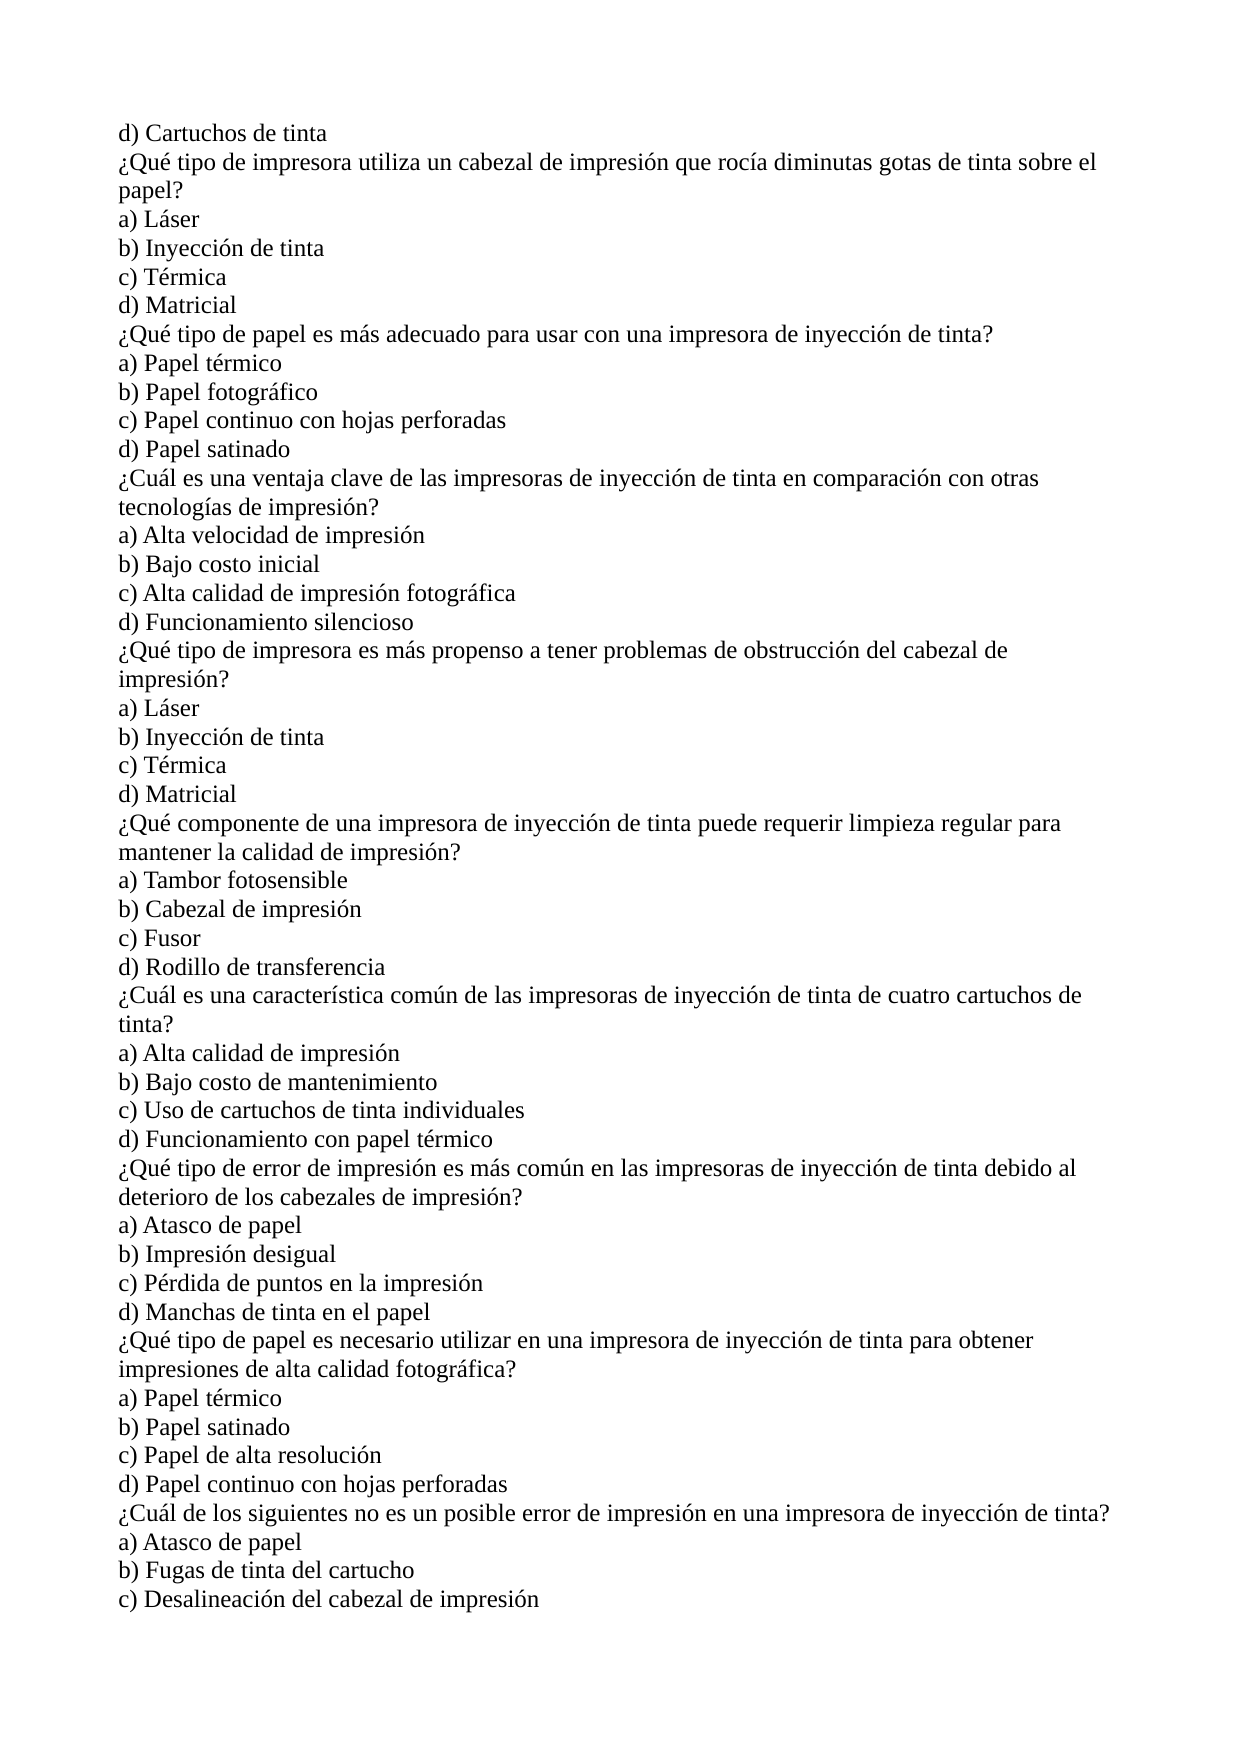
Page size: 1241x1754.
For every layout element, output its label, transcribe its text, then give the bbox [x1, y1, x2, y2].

text d) Matricial [118, 779, 1122, 808]
text a) Papel térmico [118, 1383, 1122, 1412]
text ¿Qué tipo de error de impresión es más común en las impresoras de inyección de tinta debido al deterioro de los cabezales de impresión? [118, 1153, 1122, 1211]
text ¿Qué componente de una impresora de inyección de tinta puede requerir limpieza regular para mantener la calidad de impresión? [118, 808, 1122, 866]
text a) Láser [118, 204, 1122, 233]
text b) Inyección de tinta [118, 722, 1122, 751]
text b) Cabezal de impresión [118, 894, 1122, 923]
text d) Papel continuo con hojas perforadas [118, 1469, 1122, 1498]
text ¿Qué tipo de impresora es más propenso a tener problemas de obstrucción del cabezal de impresión? [118, 636, 1122, 693]
text b) Bajo costo inicial [118, 549, 1122, 578]
text ¿Qué tipo de impresora utiliza un cabezal de impresión que rocía diminutas gotas de tinta sobre el papel? [118, 147, 1122, 204]
text c) Pérdida de puntos en la impresión [118, 1268, 1122, 1297]
text ¿Cuál es una ventaja clave de las impresoras de inyección de tinta en comparación con otras tecnologías de impresión? [118, 463, 1122, 521]
text c) Desalineación del cabezal de impresión [118, 1584, 1122, 1613]
text a) Alta velocidad de impresión [118, 521, 1122, 549]
text d) Papel satinado [118, 434, 1122, 463]
text b) Papel fotográfico [118, 377, 1122, 406]
text d) Matricial [118, 291, 1122, 319]
text b) Bajo costo de mantenimiento [118, 1067, 1122, 1096]
text ¿Cuál es una característica común de las impresoras de inyección de tinta de cuatro cartuchos de tinta? [118, 981, 1122, 1038]
text d) Funcionamiento silencioso [118, 607, 1122, 636]
text a) Atasco de papel [118, 1527, 1122, 1556]
text c) Papel continuo con hojas perforadas [118, 406, 1122, 434]
text a) Papel térmico [118, 348, 1122, 377]
text d) Rodillo de transferencia [118, 952, 1122, 981]
text b) Impresión desigual [118, 1239, 1122, 1268]
text c) Alta calidad de impresión fotográfica [118, 578, 1122, 607]
text c) Uso de cartuchos de tinta individuales [118, 1096, 1122, 1124]
text a) Tambor fotosensible [118, 866, 1122, 894]
text d) Funcionamiento con papel térmico [118, 1124, 1122, 1153]
text c) Fusor [118, 923, 1122, 952]
text b) Fugas de tinta del cartucho [118, 1556, 1122, 1584]
text ¿Qué tipo de papel es más adecuado para usar con una impresora de inyección de tinta? [118, 319, 1122, 348]
text c) Térmica [118, 262, 1122, 291]
text b) Inyección de tinta [118, 233, 1122, 262]
text d) Manchas de tinta en el papel [118, 1297, 1122, 1326]
text a) Atasco de papel [118, 1211, 1122, 1239]
text ¿Cuál de los siguientes no es un posible error de impresión en una impresora de inyección de tinta? [118, 1498, 1122, 1527]
text ¿Qué tipo de papel es necesario utilizar en una impresora de inyección de tinta para obtener impresiones de alta calidad fotográfica? [118, 1326, 1122, 1383]
text c) Térmica [118, 751, 1122, 779]
text b) Papel satinado [118, 1412, 1122, 1441]
text a) Alta calidad de impresión [118, 1038, 1122, 1067]
text a) Láser [118, 693, 1122, 722]
text c) Papel de alta resolución [118, 1441, 1122, 1469]
text d) Cartuchos de tinta [118, 118, 1122, 147]
